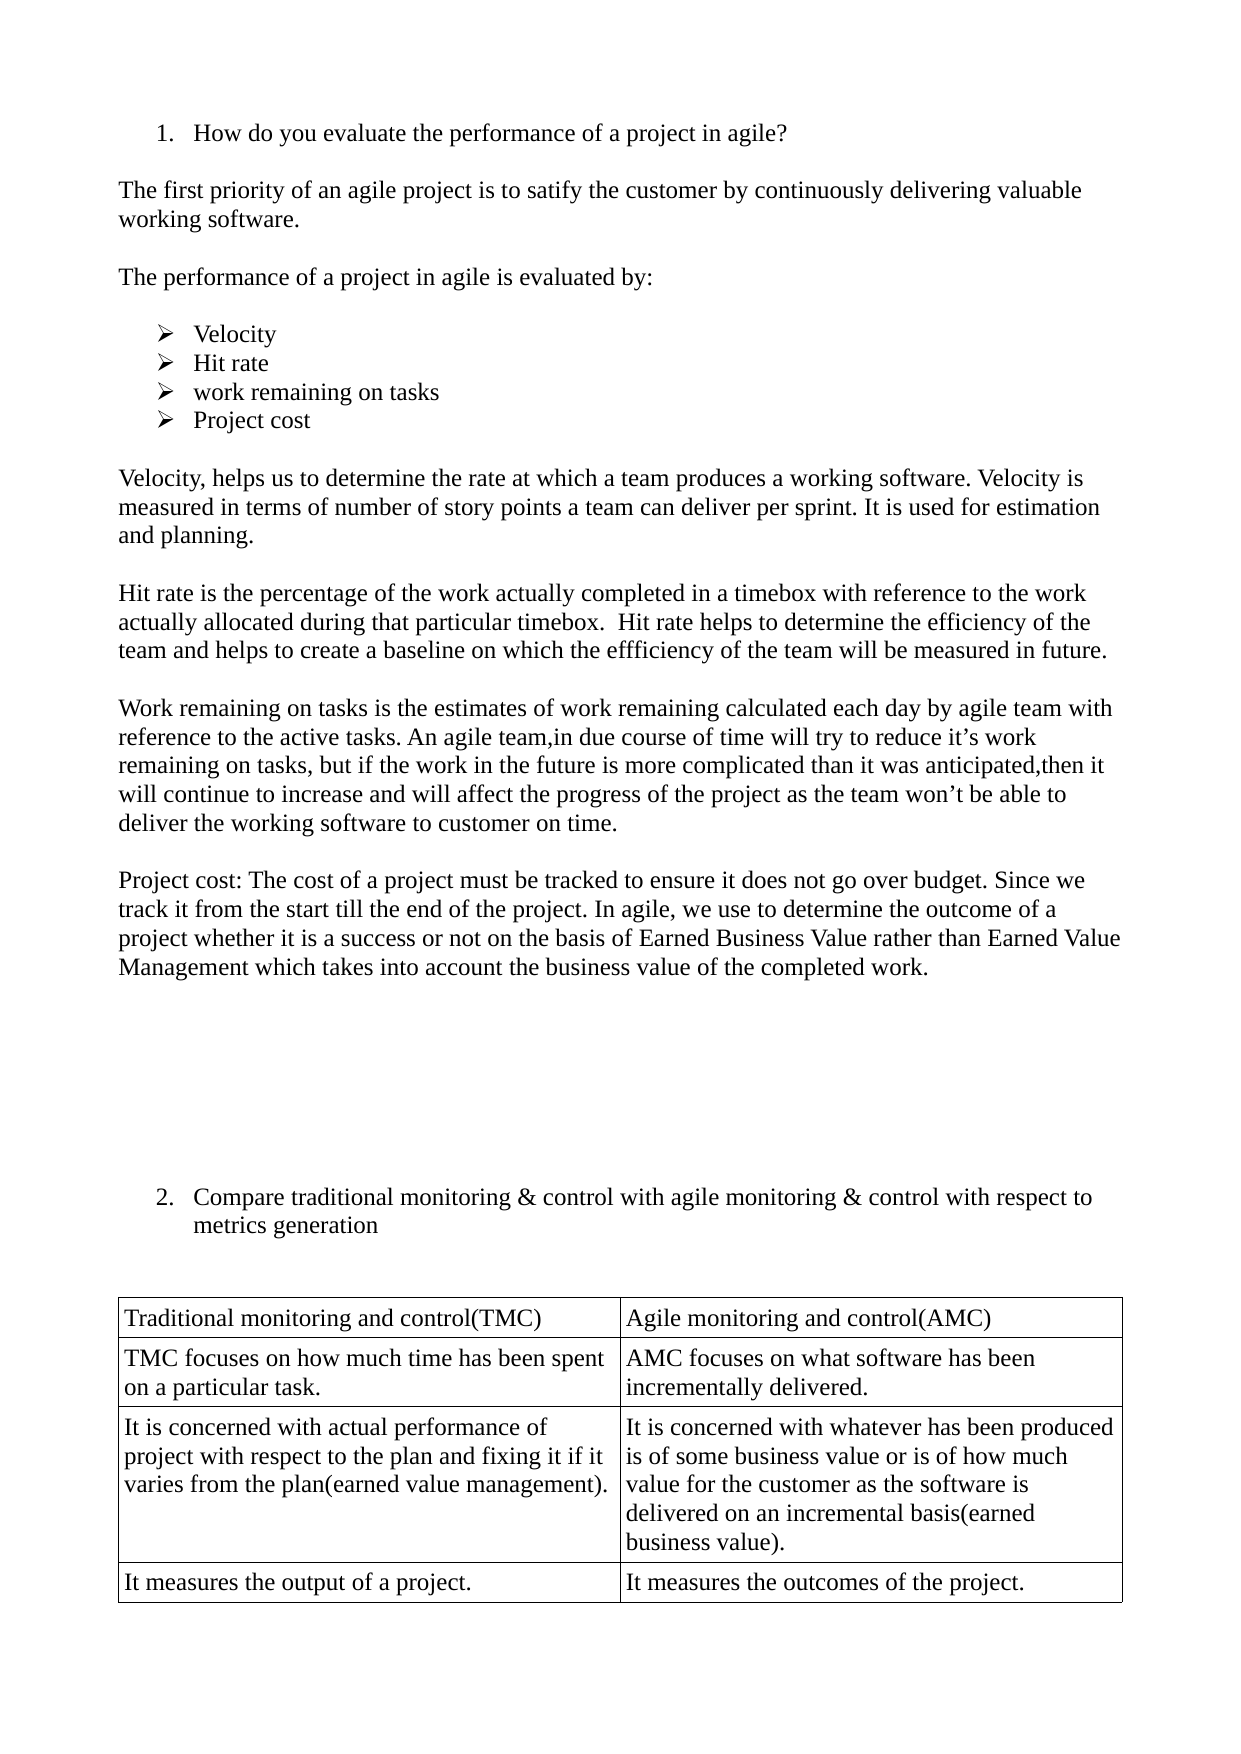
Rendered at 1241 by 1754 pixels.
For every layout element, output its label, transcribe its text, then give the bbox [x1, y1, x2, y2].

list Compare traditional monitoring & control with agile monitoring & control with respect to metrics generation [156, 1182, 1122, 1239]
list Hit rate [156, 348, 1122, 377]
table_cell AMC focuses on what software has been incrementally delivered. [621, 1338, 1122, 1406]
text Velocity, helps us to determine the rate at which a team produces a working software. Velocity is measured in terms of number of story points a team can deliver per sprint. It is used for estimation and planning. [118, 463, 1122, 549]
table_cell It is concerned with actual performance of project with respect to the plan and fixing it if it varies from the plan(earned value management). [119, 1407, 620, 1562]
text The performance of a project in agile is evaluated by: [118, 262, 1122, 291]
table_cell TMC focuses on how much time has been spent on a particular task. [119, 1338, 620, 1406]
list Velocity [156, 319, 1122, 348]
text The first priority of an agile project is to satify the customer by continuously delivering valuable working software. [118, 176, 1122, 233]
table_cell It measures the output of a project. [119, 1563, 620, 1602]
text Project cost: The cost of a project must be tracked to ensure it does not go over budget. Since we track it from the start till the end of the project. In agile, we use to determine the outcome of a project whether it is a success or not on the basis of Earned Business Value rather than Earned Value Management which takes into account the business value of the completed work. [118, 866, 1122, 981]
text Hit rate is the percentage of the work actually completed in a timebox with reference to the work actually allocated during that particular timebox. Hit rate helps to determine the efficiency of the team and helps to create a baseline on which the effficiency of the team will be measured in future. [118, 578, 1122, 664]
table_cell It is concerned with whatever has been produced is of some business value or is of how much value for the customer as the software is delivered on an incremental basis(earned business value). [621, 1407, 1122, 1562]
list work remaining on tasks [156, 377, 1122, 406]
text Work remaining on tasks is the estimates of work remaining calculated each day by agile team with reference to the active tasks. An agile team,in due course of time will try to reduce it’s work remaining on tasks, but if the work in the future is more complicated than it was anticipated,then it will continue to increase and will affect the progress of the project as the team won’t be able to deliver the working software to customer on time. [118, 693, 1122, 837]
table_header Agile monitoring and control(AMC) [621, 1298, 1122, 1337]
list Project cost [156, 406, 1122, 434]
table_header Traditional monitoring and control(TMC) [119, 1298, 620, 1337]
table_cell It measures the outcomes of the project. [621, 1563, 1122, 1602]
list How do you evaluate the performance of a project in agile? [156, 118, 1122, 147]
